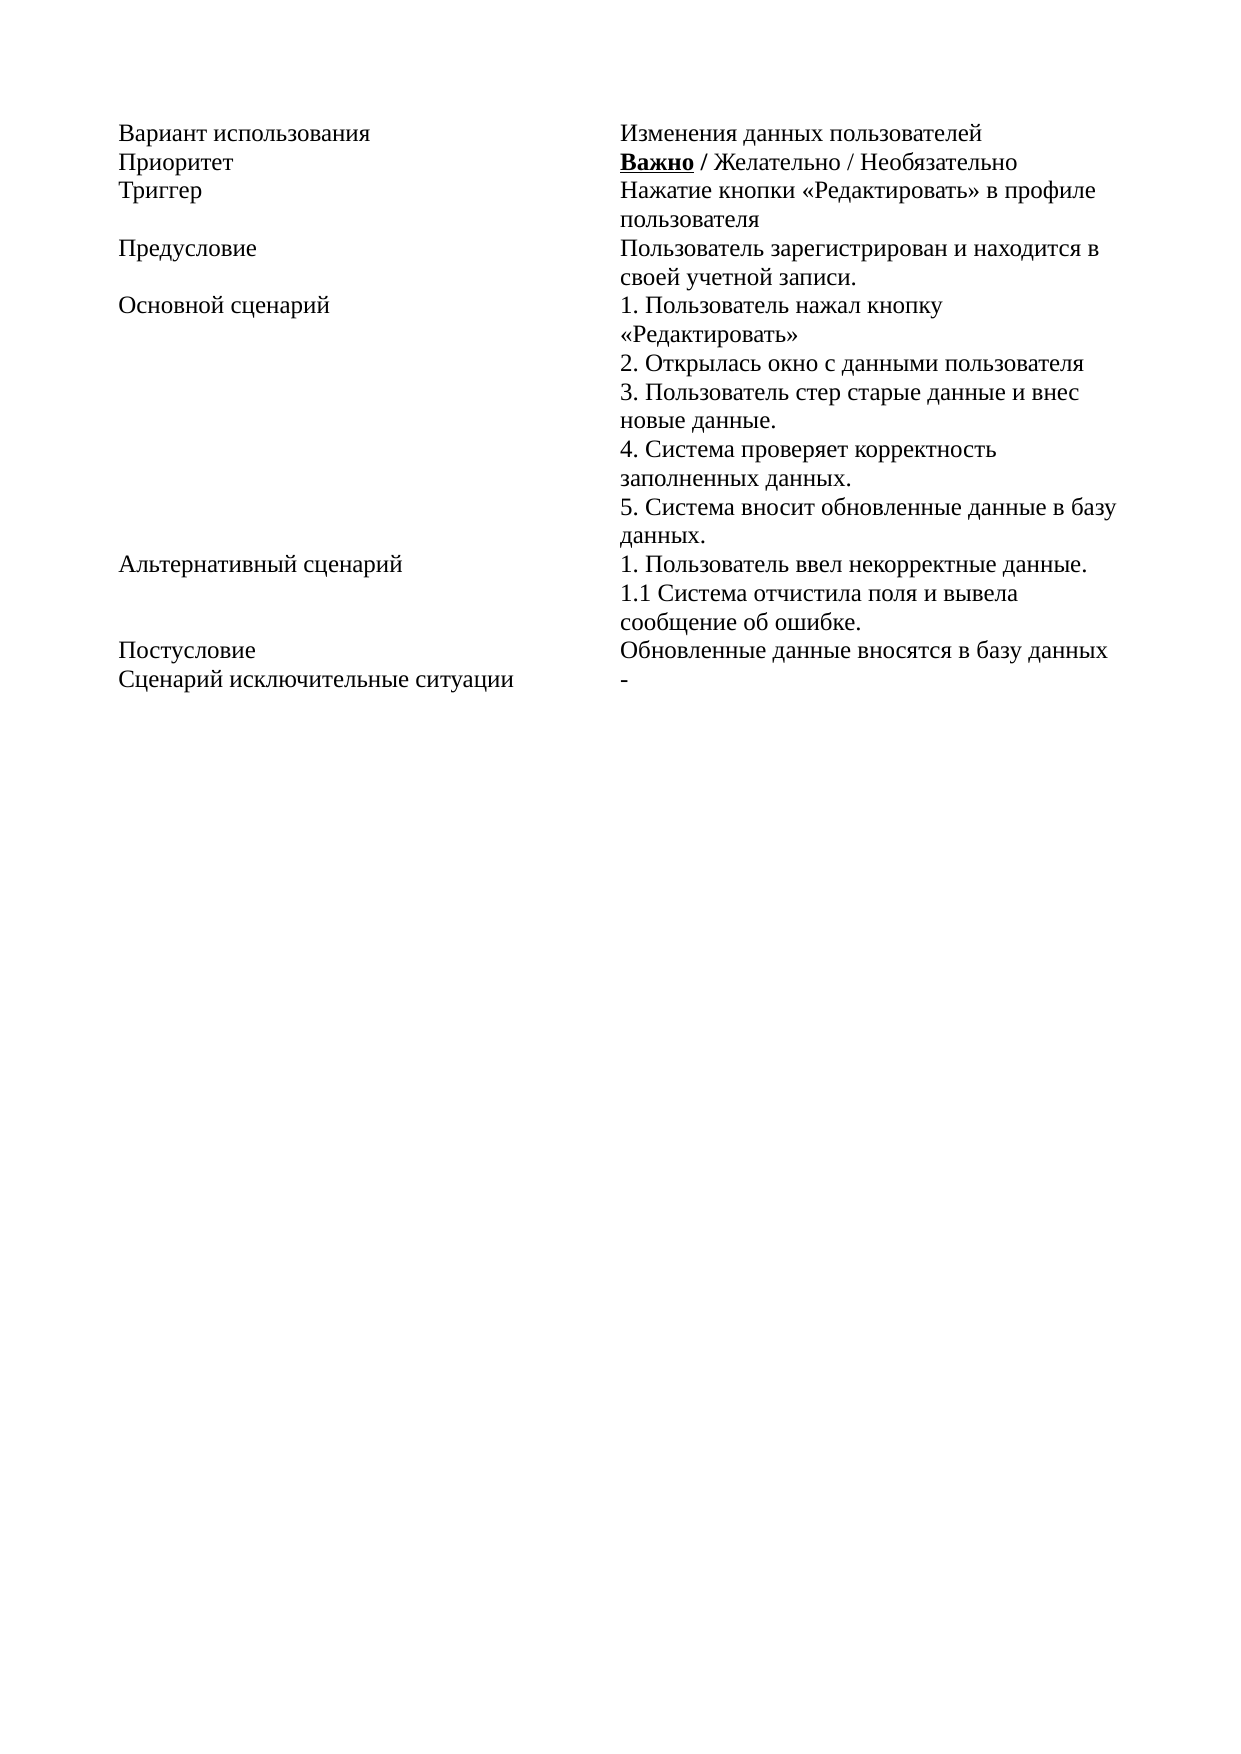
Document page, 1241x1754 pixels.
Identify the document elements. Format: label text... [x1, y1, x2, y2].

table_cell Важно / Желательно / Необязательно [620, 147, 1122, 176]
table_header Изменения данных пользователей [620, 118, 1122, 147]
table_cell 1. Пользователь ввел некорректные данные. 1.1 Система отчистила поля и вывела сообщение об ошибке. [620, 549, 1122, 636]
table_cell Сценарий исключительные ситуации [118, 664, 620, 693]
table_cell Альтернативный сценарий [118, 549, 620, 636]
table_cell Обновленные данные вносятся в базу данных [620, 636, 1122, 664]
table_cell Предусловие [118, 233, 620, 291]
table_cell Приоритет [118, 147, 620, 176]
table_cell - [620, 664, 1122, 693]
table_cell Триггер [118, 176, 620, 233]
table_header Вариант использования [118, 118, 620, 147]
table_cell Постусловие [118, 636, 620, 664]
table_cell Пользователь зарегистрирован и находится в своей учетной записи. [620, 233, 1122, 291]
table_cell Основной сценарий [118, 291, 620, 549]
table_cell 1. Пользователь нажал кнопку «Редактировать» 2. Открылась окно с данными пользователя 3. Пользователь стер старые данные и внес новые данные. 4. Система проверяет корректность заполненных данных. 5. Система вносит обновленные данные в базу данных. [620, 291, 1122, 549]
table_cell Нажатие кнопки «Редактировать» в профиле пользователя [620, 176, 1122, 233]
